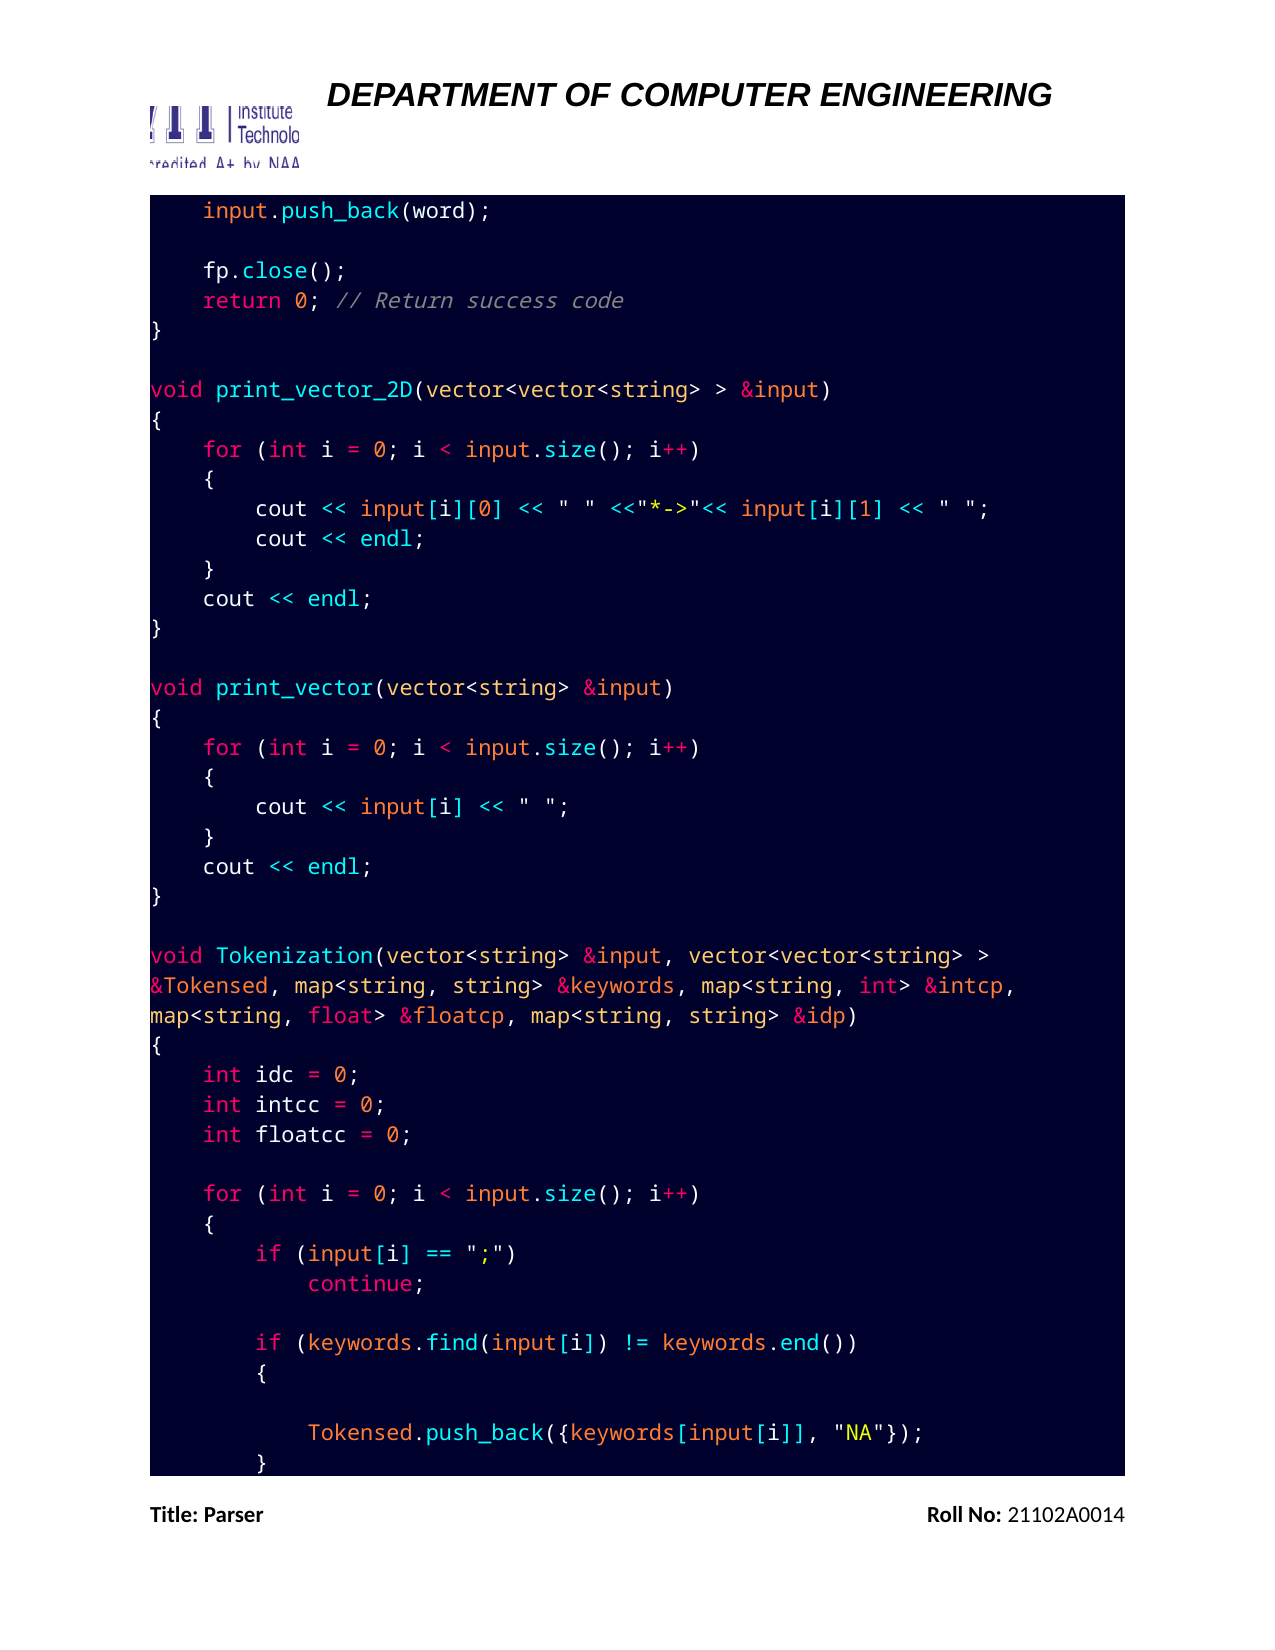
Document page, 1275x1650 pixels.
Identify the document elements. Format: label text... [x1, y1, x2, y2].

text cout << endl; [150, 582, 1125, 612]
text { [150, 1029, 1125, 1059]
text void print_vector(vector<string> &input) [150, 672, 1125, 702]
text { [150, 1208, 1125, 1238]
text void print_vector_2D(vector<vector<string> > &input) [150, 374, 1125, 404]
text Tokensed.push_back({keywords[input[i]], "NA"}); [150, 1417, 1125, 1446]
text fp.close(); [150, 255, 1125, 284]
text int floatcc = 0; [150, 1119, 1125, 1148]
text { [150, 1357, 1125, 1387]
text } [150, 314, 1125, 344]
text if (input[i] == ";") [150, 1238, 1125, 1268]
text } [150, 1446, 1125, 1476]
text int idc = 0; [150, 1059, 1125, 1089]
text for (int i = 0; i < input.size(); i++) [150, 433, 1125, 463]
text input.push_back(word); [150, 195, 1125, 225]
text int intcc = 0; [150, 1089, 1125, 1119]
text return 0; // Return success code [150, 284, 1125, 314]
text cout << input[i] << " "; [150, 791, 1125, 821]
text { [150, 702, 1125, 731]
text } [150, 821, 1125, 851]
text { [150, 404, 1125, 433]
text { [150, 463, 1125, 493]
text } [150, 880, 1125, 910]
text cout << endl; [150, 523, 1125, 553]
text if (keywords.find(input[i]) != keywords.end()) [150, 1327, 1125, 1357]
text for (int i = 0; i < input.size(); i++) [150, 1178, 1125, 1208]
text { [150, 761, 1125, 791]
text } [150, 612, 1125, 642]
text void Tokenization(vector<string> &input, vector<vector<string> > &Tokensed, map<string, string> &keywords, map<string, int> &intcp, map<string, float> &floatcp, map<string, string> &idp) [150, 940, 1125, 1029]
text cout << input[i][0] << " " <<"*->"<< input[i][1] << " "; [150, 493, 1125, 523]
text cout << endl; [150, 851, 1125, 880]
text for (int i = 0; i < input.size(); i++) [150, 731, 1125, 761]
text } [150, 553, 1125, 582]
text continue; [150, 1268, 1125, 1297]
